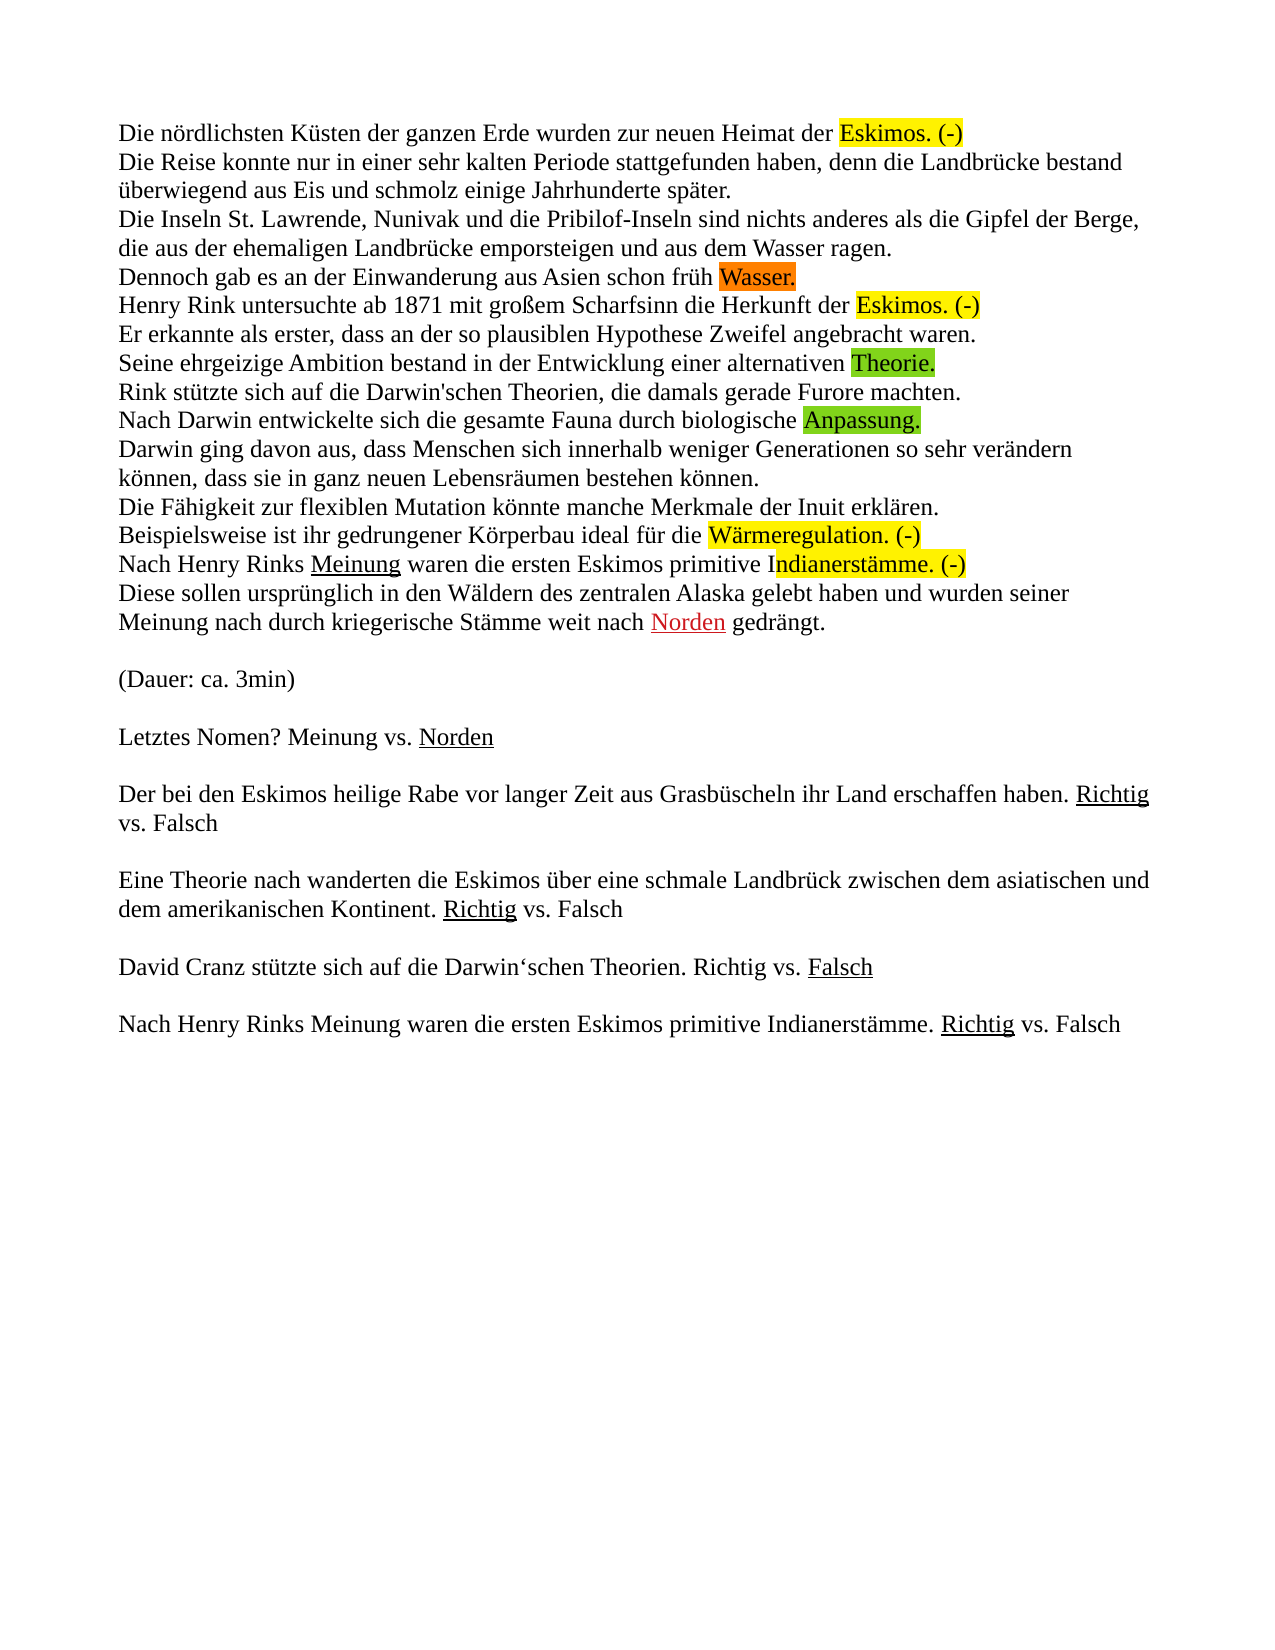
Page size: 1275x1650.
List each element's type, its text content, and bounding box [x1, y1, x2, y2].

text Darwin ging davon aus, dass Menschen sich innerhalb weniger Generationen so sehr verändern können, dass sie in ganz neuen Lebensräumen bestehen können. [118, 434, 1157, 492]
text Beispielsweise ist ihr gedrungener Körperbau ideal für die Wärmeregulation. (-) [118, 521, 1157, 549]
text Diese sollen ursprünglich in den Wäldern des zentralen Alaska gelebt haben und wurden seiner Meinung nach durch kriegerische Stämme weit nach Norden gedrängt. [118, 578, 1157, 636]
text Er erkannte als erster, dass an der so plausiblen Hypothese Zweifel angebracht waren. [118, 319, 1157, 348]
text Die Reise konnte nur in einer sehr kalten Periode stattgefunden haben, denn die Landbrücke bestand überwiegend aus Eis und schmolz einige Jahrhunderte später. [118, 147, 1157, 204]
text Seine ehrgeizige Ambition bestand in der Entwicklung einer alternativen Theorie. [118, 348, 1157, 377]
text Henry Rink untersuchte ab 1871 mit großem Scharfsinn die Herkunft der Eskimos. (-) [118, 291, 1157, 319]
text Nach Henry Rinks Meinung waren die ersten Eskimos primitive Indianerstämme. (-) [118, 549, 1157, 578]
text Nach Henry Rinks Meinung waren die ersten Eskimos primitive Indianerstämme. Richtig vs. Falsch [118, 1009, 1157, 1038]
text Letztes Nomen? Meinung vs. Norden [118, 722, 1157, 751]
text Nach Darwin entwickelte sich die gesamte Fauna durch biologische Anpassung. [118, 406, 1157, 434]
text Dennoch gab es an der Einwanderung aus Asien schon früh Wasser. [118, 262, 1157, 291]
text Rink stützte sich auf die Darwin'schen Theorien, die damals gerade Furore machten. [118, 377, 1157, 406]
text Die Fähigkeit zur flexiblen Mutation könnte manche Merkmale der Inuit erklären. [118, 492, 1157, 521]
text (Dauer: ca. 3min) [118, 664, 1157, 693]
text Die nördlichsten Küsten der ganzen Erde wurden zur neuen Heimat der Eskimos. (-) [118, 118, 1157, 147]
text David Cranz stützte sich auf die Darwin‘schen Theorien. Richtig vs. Falsch [118, 952, 1157, 981]
text Der bei den Eskimos heilige Rabe vor langer Zeit aus Grasbüscheln ihr Land erschaffen haben. Richtig vs. Falsch [118, 779, 1157, 837]
text Die Inseln St. Lawrende, Nunivak und die Pribilof-Inseln sind nichts anderes als die Gipfel der Berge, die aus der ehemaligen Landbrücke emporsteigen und aus dem Wasser ragen. [118, 204, 1157, 262]
text Eine Theorie nach wanderten die Eskimos über eine schmale Landbrück zwischen dem asiatischen und dem amerikanischen Kontinent. Richtig vs. Falsch [118, 866, 1157, 923]
